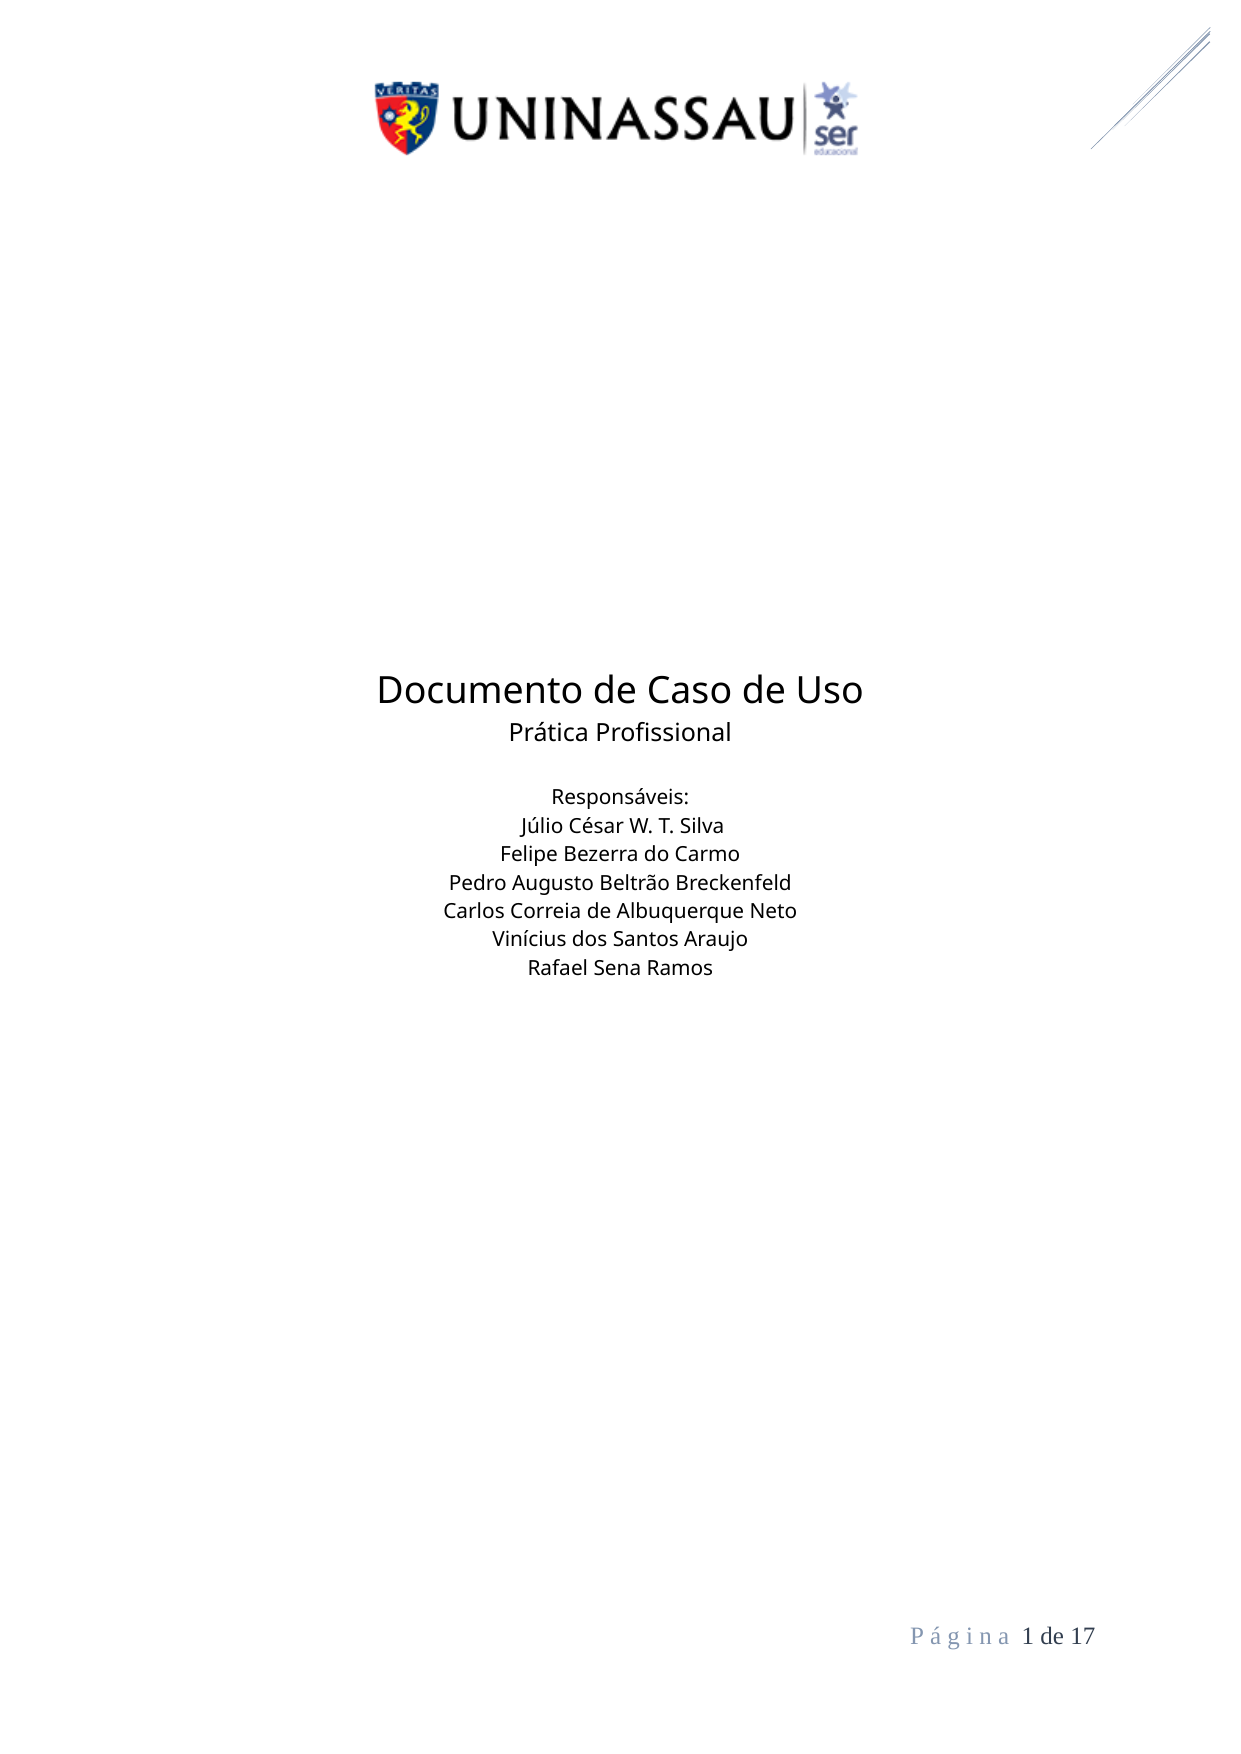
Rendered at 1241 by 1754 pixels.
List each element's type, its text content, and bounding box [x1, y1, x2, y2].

text Prática Profissional [118, 714, 1122, 748]
text Júlio César W. T. Silva [118, 811, 1122, 839]
text Vinícius dos Santos Araujo [118, 924, 1122, 953]
text Pedro Augusto Beltrão Breckenfeld [118, 868, 1122, 896]
text Felipe Bezerra do Carmo [118, 839, 1122, 868]
text Rafael Sena Ramos [118, 953, 1122, 981]
text Carlos Correia de Albuquerque Neto [118, 896, 1122, 924]
text Responsáveis: [118, 782, 1122, 811]
text Documento de Caso de Uso [118, 663, 1122, 714]
